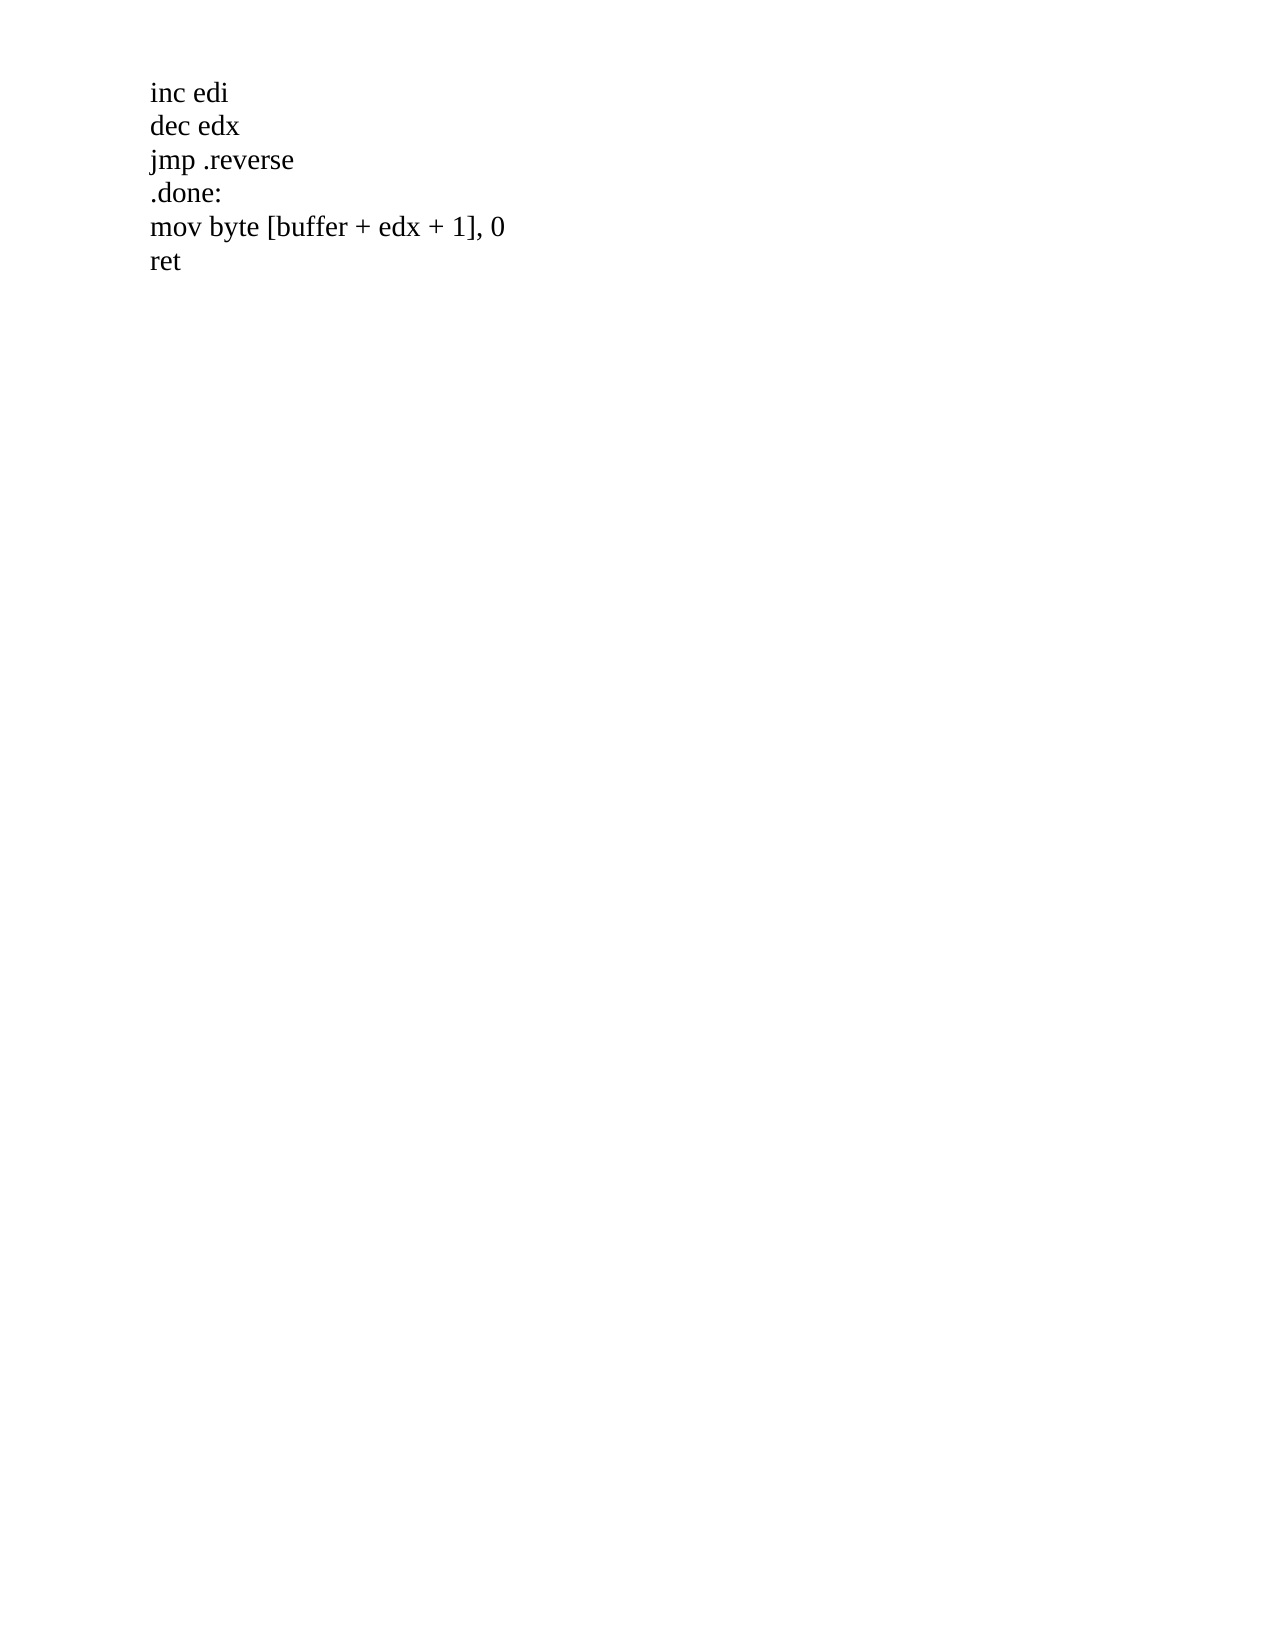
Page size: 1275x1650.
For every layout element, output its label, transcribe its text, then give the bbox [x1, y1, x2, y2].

text ret [150, 243, 1125, 276]
text mov byte [buffer + edx + 1], 0 [150, 209, 1125, 243]
text inc edi [150, 75, 1125, 108]
text .done: [150, 176, 1125, 209]
text dec edx [150, 108, 1125, 142]
text jmp .reverse [150, 142, 1125, 176]
